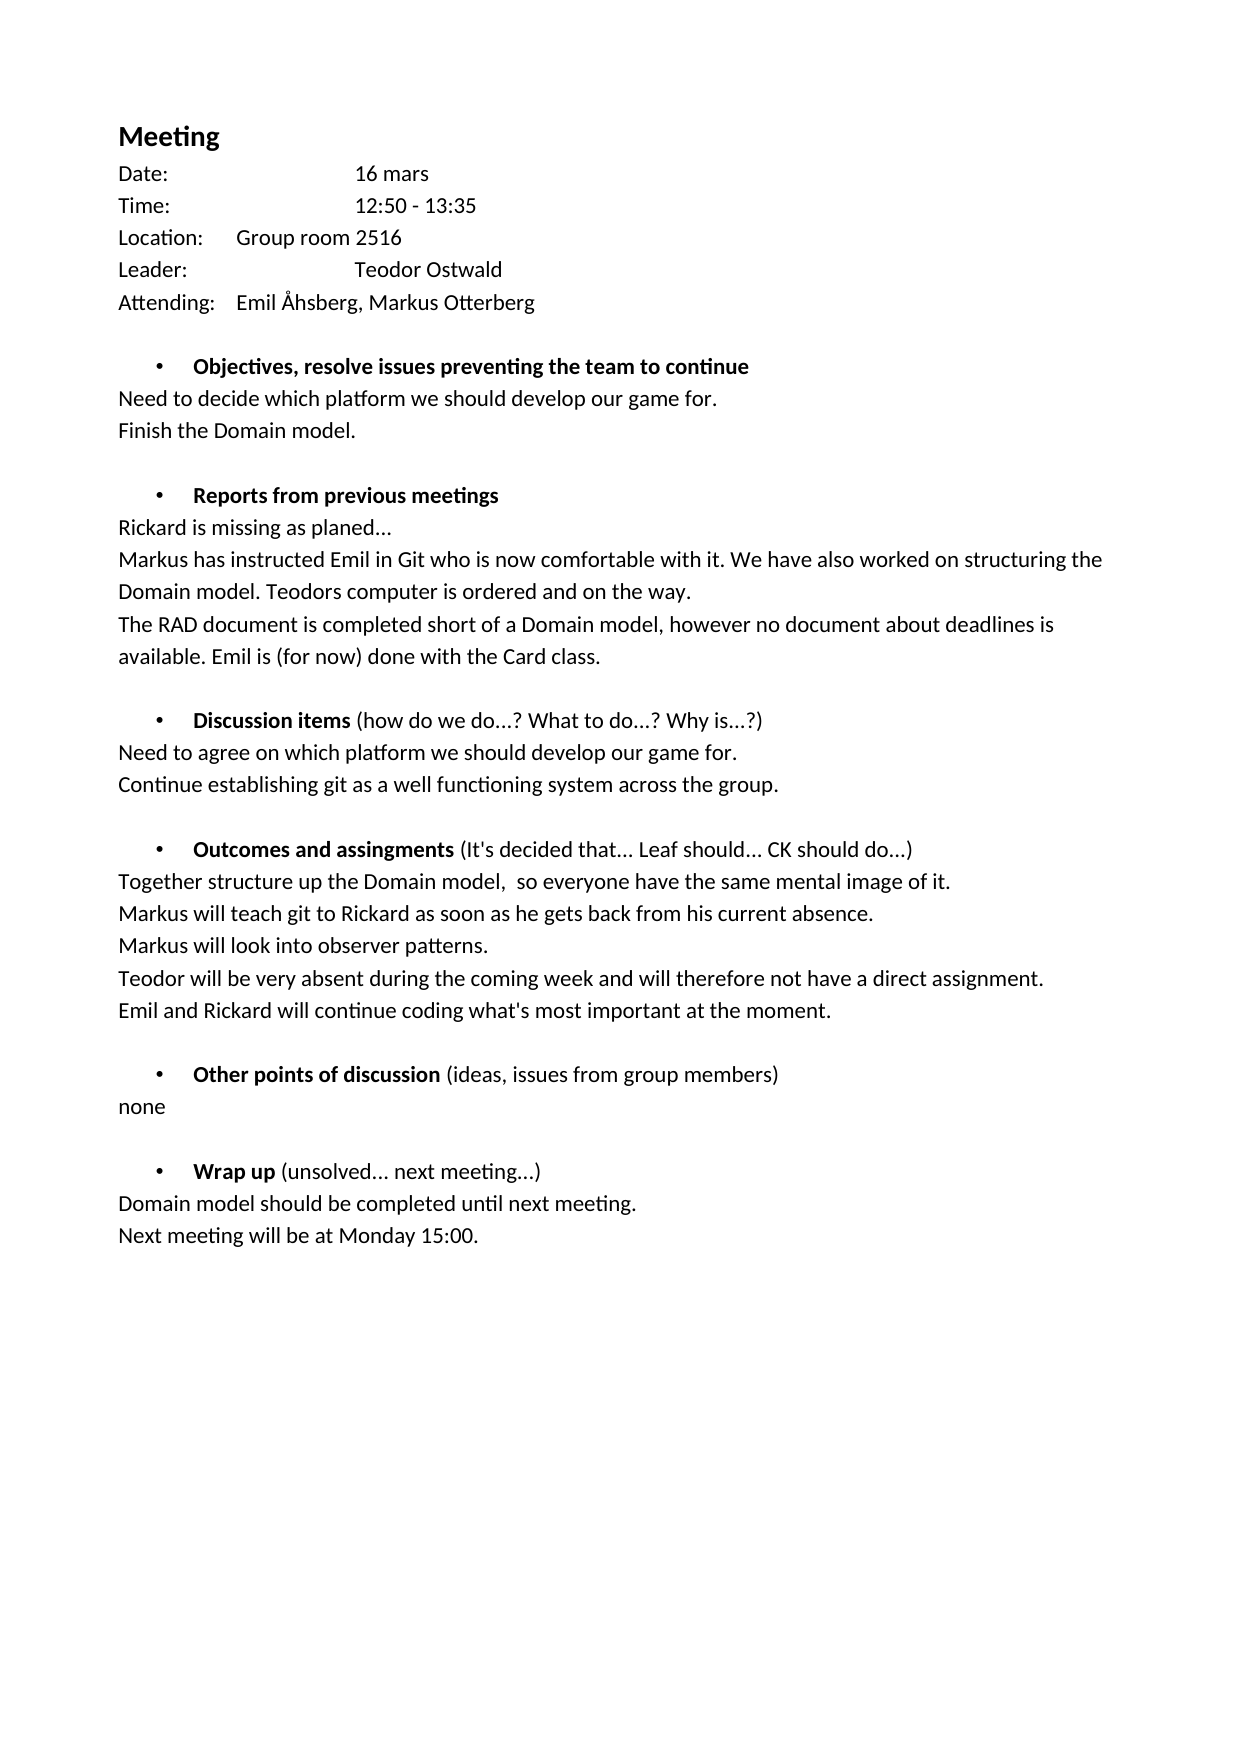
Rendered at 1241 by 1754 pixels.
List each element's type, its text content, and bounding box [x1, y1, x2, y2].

text Attending: Emil Åhsberg, Markus Otterberg [118, 288, 1122, 316]
text Next meeting will be at Monday 15:00. [118, 1221, 1122, 1249]
list Objectives, resolve issues preventing the team to continue [156, 352, 1122, 380]
text Markus will look into observer patterns. [118, 932, 1122, 959]
list Outcomes and assingments (It's decided that... Leaf should... CK should do...) [156, 835, 1122, 863]
list Wrap up (unsolved... next meeting...) [156, 1157, 1122, 1185]
text Time: 12:50 - 13:35 [118, 191, 1122, 219]
text Markus has instructed Emil in Git who is now comfortable with it. We have also worked on structuring the Domain model. Teodors computer is ordered and on the way. [118, 545, 1122, 606]
text Need to agree on which platform we should develop our game for. [118, 738, 1122, 766]
list Reports from previous meetings [156, 481, 1122, 509]
text The RAD document is completed short of a Domain model, however no document about deadlines is available. Emil is (for now) done with the Card class. [118, 610, 1122, 670]
text Date: 16 mars [118, 159, 1122, 187]
text Domain model should be completed until next meeting. [118, 1189, 1122, 1217]
text Leader: Teodor Ostwald [118, 256, 1122, 284]
text Location: Group room 2516 [118, 223, 1122, 251]
text Need to decide which platform we should develop our game for. [118, 384, 1122, 412]
text Rickard is missing as planed... [118, 513, 1122, 541]
text Together structure up the Domain model, so everyone have the same mental image of it. [118, 867, 1122, 895]
list Other points of discussion (ideas, issues from group members) [156, 1060, 1122, 1088]
text Teodor will be very absent during the coming week and will therefore not have a direct assignment. [118, 964, 1122, 992]
text none [118, 1092, 1122, 1121]
text Continue establishing git as a well functioning system across the group. [118, 771, 1122, 799]
text Finish the Domain model. [118, 417, 1122, 444]
text Markus will teach git to Rickard as soon as he gets back from his current absence. [118, 899, 1122, 927]
text Meeting [118, 118, 1122, 154]
list Discussion items (how do we do...? What to do...? Why is...?) [156, 706, 1122, 734]
text Emil and Rickard will continue coding what's most important at the moment. [118, 996, 1122, 1024]
